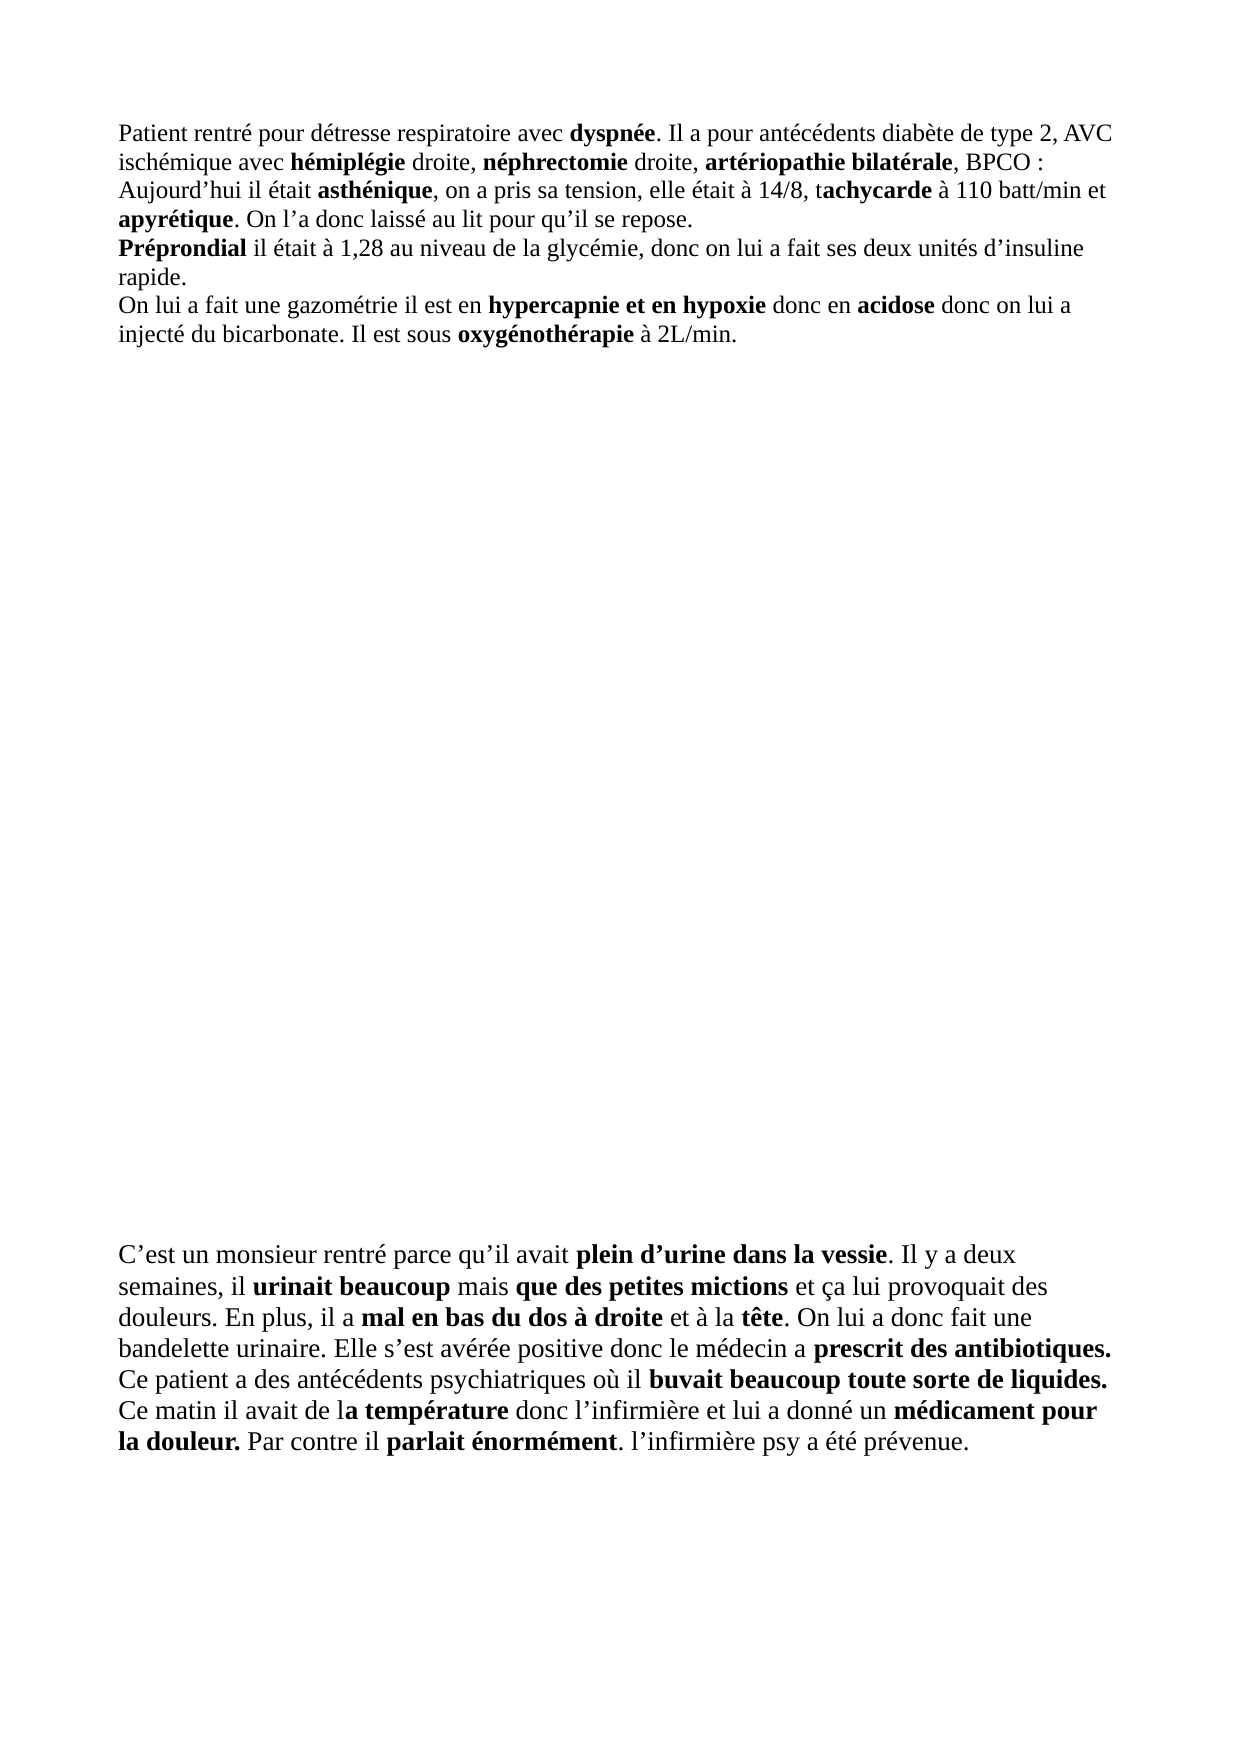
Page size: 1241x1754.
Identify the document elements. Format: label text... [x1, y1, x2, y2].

text Patient rentré pour détresse respiratoire avec dyspnée. Il a pour antécédents diabète de type 2, AVC ischémique avec hémiplégie droite, néphrectomie droite, artériopathie bilatérale, BPCO : [118, 118, 1122, 176]
text Ce patient a des antécédents psychiatriques où il buvait beaucoup toute sorte de liquides. [118, 1363, 1122, 1394]
text Préprondial il était à 1,28 au niveau de la glycémie, donc on lui a fait ses deux unités d’insuline rapide. [118, 233, 1122, 291]
text On lui a fait une gazométrie il est en hypercapnie et en hypoxie donc en acidose donc on lui a injecté du bicarbonate. Il est sous oxygénothérapie à 2L/min. [118, 291, 1122, 348]
text Ce matin il avait de la température donc l’infirmière et lui a donné un médicament pour la douleur. Par contre il parlait énormément. l’infirmière psy a été prévenue. [118, 1394, 1122, 1456]
text C’est un monsieur rentré parce qu’il avait plein d’urine dans la vessie. Il y a deux semaines, il urinait beaucoup mais que des petites mictions et ça lui provoquait des douleurs. En plus, il a mal en bas du dos à droite et à la tête. On lui a donc fait une bandelette urinaire. Elle s’est avérée positive donc le médecin a prescrit des antibiotiques. [118, 1238, 1122, 1363]
text Aujourd’hui il était asthénique, on a pris sa tension, elle était à 14/8, tachycarde à 110 batt/min et apyrétique. On l’a donc laissé au lit pour qu’il se repose. [118, 176, 1122, 233]
